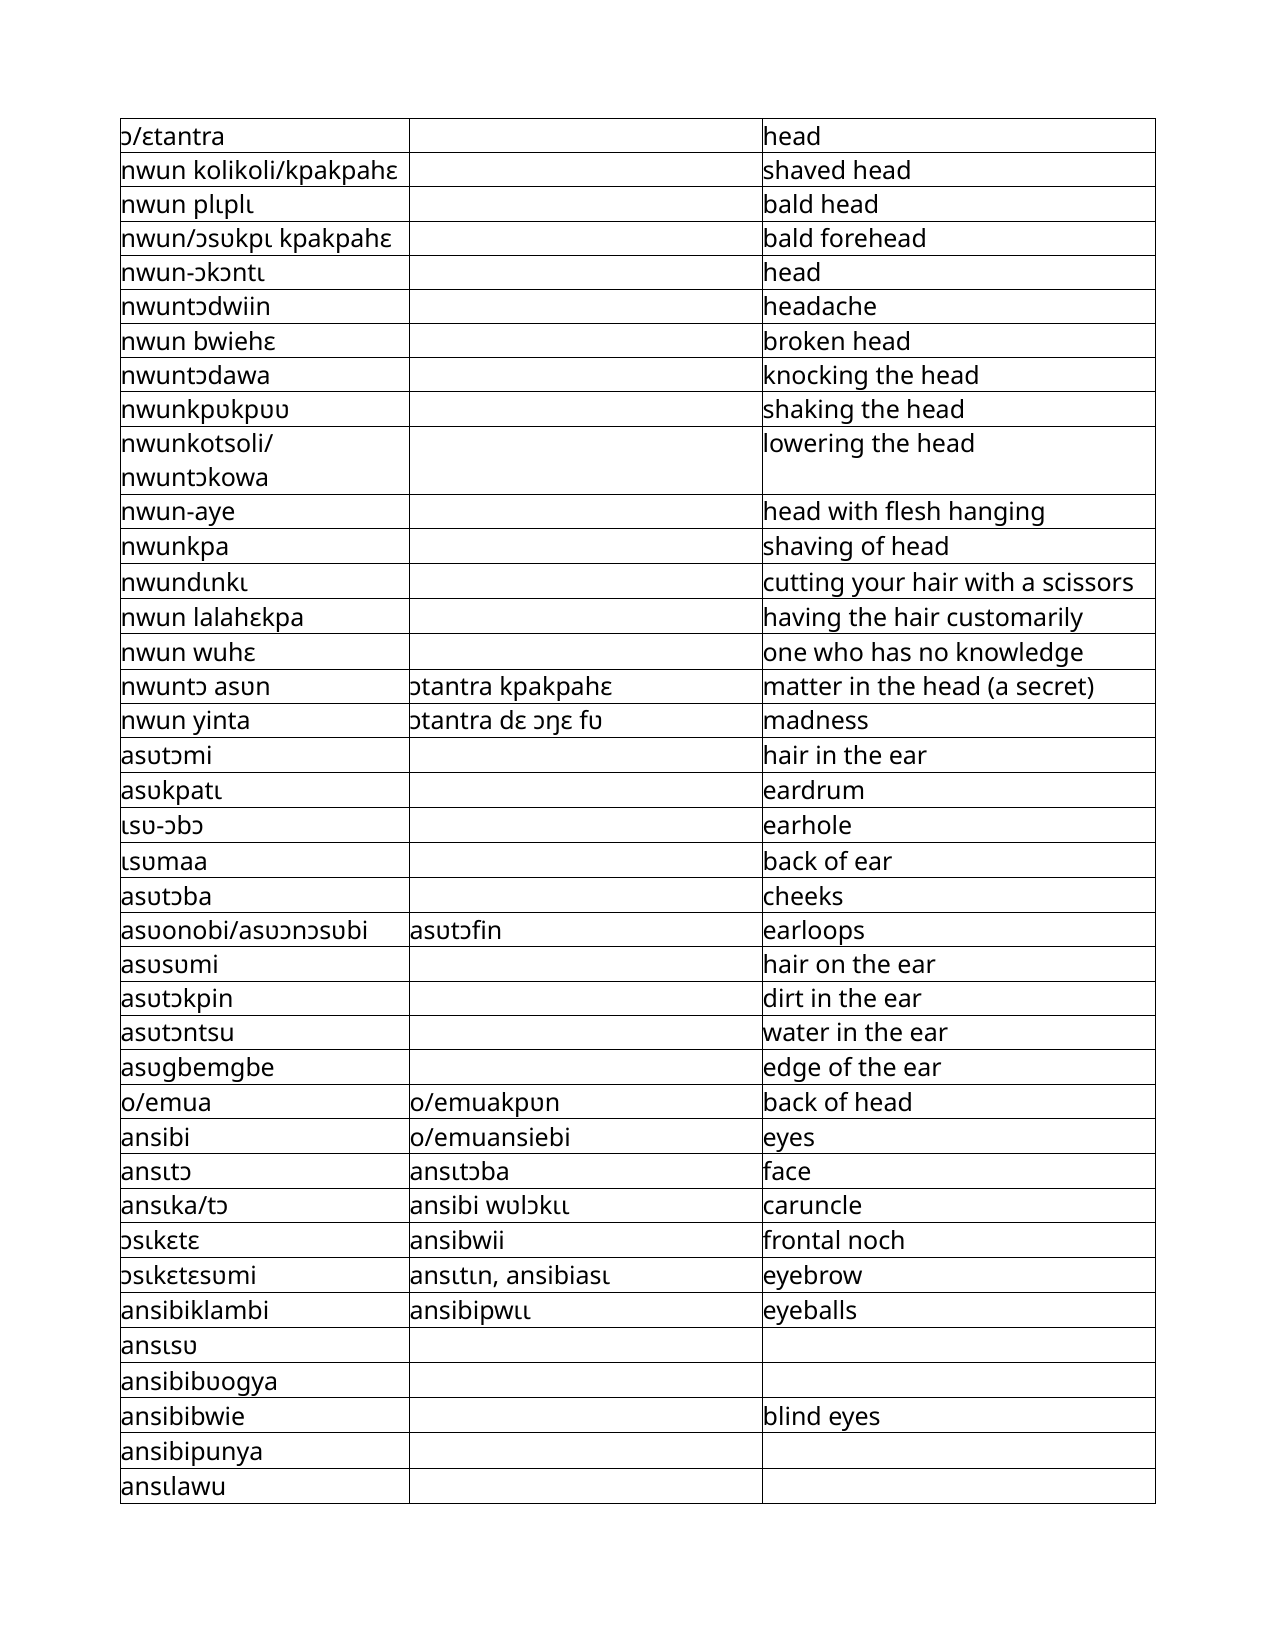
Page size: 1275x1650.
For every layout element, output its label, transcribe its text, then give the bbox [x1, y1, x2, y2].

table_cell [410, 564, 762, 598]
table_cell asʋsʋmi [121, 947, 409, 981]
table_cell ansibibwie [121, 1398, 409, 1432]
table_cell hair on the ear [763, 947, 1155, 981]
table_cell ansɩtɔ [121, 1154, 409, 1187]
table_cell [763, 1469, 1155, 1502]
table_cell asʋkpatɩ [121, 773, 409, 807]
table_cell ansɩka/tɔ [121, 1189, 409, 1222]
table_cell caruncle [763, 1189, 1155, 1222]
table_cell eyebrow [763, 1258, 1155, 1292]
table_cell [410, 1016, 762, 1049]
table_cell ansibwii [410, 1223, 762, 1257]
table_cell asʋtɔmi [121, 738, 409, 772]
table_cell [410, 738, 762, 772]
table_cell nwun wuhɛ [121, 634, 409, 668]
table_cell ɔsɩkɛtɛ [121, 1223, 409, 1257]
table_cell [410, 1398, 762, 1432]
table_cell nwun lalahɛkpa [121, 599, 409, 633]
table_cell nwun yinta [121, 704, 409, 737]
table_cell o/emuansiebi [410, 1119, 762, 1153]
table_cell [410, 427, 762, 494]
table_cell hair in the ear [763, 738, 1155, 772]
table_cell [410, 392, 762, 426]
table_cell one who has no knowledge [763, 634, 1155, 668]
table_cell eyeballs [763, 1293, 1155, 1327]
table_cell ansibi [121, 1119, 409, 1153]
table_cell cutting your hair with a scissors [763, 564, 1155, 598]
table_cell nwunkpʋkpʋʋ [121, 392, 409, 426]
table_cell ansibibʋogya [121, 1363, 409, 1397]
table_cell cheeks [763, 878, 1155, 912]
table_cell [410, 529, 762, 563]
table_cell dirt in the ear [763, 982, 1155, 1015]
table_cell headache [763, 290, 1155, 323]
table_cell ansibi wʋlɔkɩɩ [410, 1189, 762, 1222]
table_cell ansibiklambi [121, 1293, 409, 1327]
table_cell eardrum [763, 773, 1155, 807]
table_cell [410, 358, 762, 391]
table_cell o/emua [121, 1085, 409, 1118]
table_cell [410, 222, 762, 255]
table_cell [410, 982, 762, 1015]
table_cell nwun kolikoli/kpakpahɛ [121, 153, 409, 186]
table_cell [410, 187, 762, 221]
table_cell nwuntɔ asʋn [121, 670, 409, 703]
table_cell asʋonobi/asʋɔnɔsʋbi [121, 913, 409, 946]
table_cell [410, 1328, 762, 1362]
table_cell [410, 1050, 762, 1084]
table_cell madness [763, 704, 1155, 737]
table_cell [410, 843, 762, 877]
table_cell ansibipunya [121, 1433, 409, 1467]
table_cell asʋtɔfin [410, 913, 762, 946]
table_cell earhole [763, 808, 1155, 842]
table_cell ansibipwɩɩ [410, 1293, 762, 1327]
table_cell nwun-aye [121, 495, 409, 528]
table_cell edge of the ear [763, 1050, 1155, 1084]
table_cell nwun-ɔkɔntɩ [121, 256, 409, 289]
table_cell head [763, 119, 1155, 152]
table_cell ɔ/ɛtantra [121, 119, 409, 152]
table_cell [410, 1433, 762, 1467]
table_cell frontal noch [763, 1223, 1155, 1257]
table_cell ansɩsʋ [121, 1328, 409, 1362]
table_cell [410, 1363, 762, 1397]
table_cell [763, 1363, 1155, 1397]
table_cell [410, 324, 762, 357]
table_cell ansɩlawu [121, 1469, 409, 1502]
table_cell shaved head [763, 153, 1155, 186]
table_cell [410, 947, 762, 981]
table_cell asʋtɔba [121, 878, 409, 912]
table_cell water in the ear [763, 1016, 1155, 1049]
table_cell [410, 878, 762, 912]
table_cell back of ear [763, 843, 1155, 877]
table_cell nwun plɩplɩ [121, 187, 409, 221]
table_cell [410, 119, 762, 152]
table_cell asʋgbemgbe [121, 1050, 409, 1084]
table_cell [410, 290, 762, 323]
table_cell knocking the head [763, 358, 1155, 391]
table_cell o/emuakpʋn [410, 1085, 762, 1118]
table_cell [410, 1469, 762, 1502]
table_cell bald head [763, 187, 1155, 221]
table_cell having the hair customarily [763, 599, 1155, 633]
table_cell matter in the head (a secret) [763, 670, 1155, 703]
table_cell nwuntɔdwiin [121, 290, 409, 323]
table_cell [410, 256, 762, 289]
table_cell head with flesh hanging [763, 495, 1155, 528]
table_cell nwun bwiehɛ [121, 324, 409, 357]
table_cell nwundɩnkɩ [121, 564, 409, 598]
table_cell nwunkotsoli/nwuntɔkowa [121, 427, 409, 494]
table_cell blind eyes [763, 1398, 1155, 1432]
table_cell back of head [763, 1085, 1155, 1118]
table_cell ɔsɩkɛtɛsʋmi [121, 1258, 409, 1292]
table_cell bald forehead [763, 222, 1155, 255]
table_cell broken head [763, 324, 1155, 357]
table_cell [763, 1328, 1155, 1362]
table_cell ansɩtɩn, ansibiasɩ [410, 1258, 762, 1292]
table_cell [410, 153, 762, 186]
table_cell shaking the head [763, 392, 1155, 426]
table_cell shaving of head [763, 529, 1155, 563]
table_cell lowering the head [763, 427, 1155, 494]
table_cell asʋtɔntsu [121, 1016, 409, 1049]
table_cell [410, 495, 762, 528]
table_cell [410, 773, 762, 807]
table_cell nwunkpa [121, 529, 409, 563]
table_cell ɔtantra kpakpahɛ [410, 670, 762, 703]
table_cell ansɩtɔba [410, 1154, 762, 1187]
table_cell asʋtɔkpin [121, 982, 409, 1015]
table_cell [410, 634, 762, 668]
table_cell ɩsʋ-ɔbɔ [121, 808, 409, 842]
table_cell head [763, 256, 1155, 289]
table_cell face [763, 1154, 1155, 1187]
table_cell [410, 599, 762, 633]
table_cell [410, 808, 762, 842]
table_cell eyes [763, 1119, 1155, 1153]
table_cell [763, 1433, 1155, 1467]
table_cell nwuntɔdawa [121, 358, 409, 391]
table_cell nwun/ɔsʋkpɩ kpakpahɛ [121, 222, 409, 255]
table_cell ɩsʋmaa [121, 843, 409, 877]
table_cell ɔtantra dɛ ɔŋɛ fʋ [410, 704, 762, 737]
table_cell earloops [763, 913, 1155, 946]
